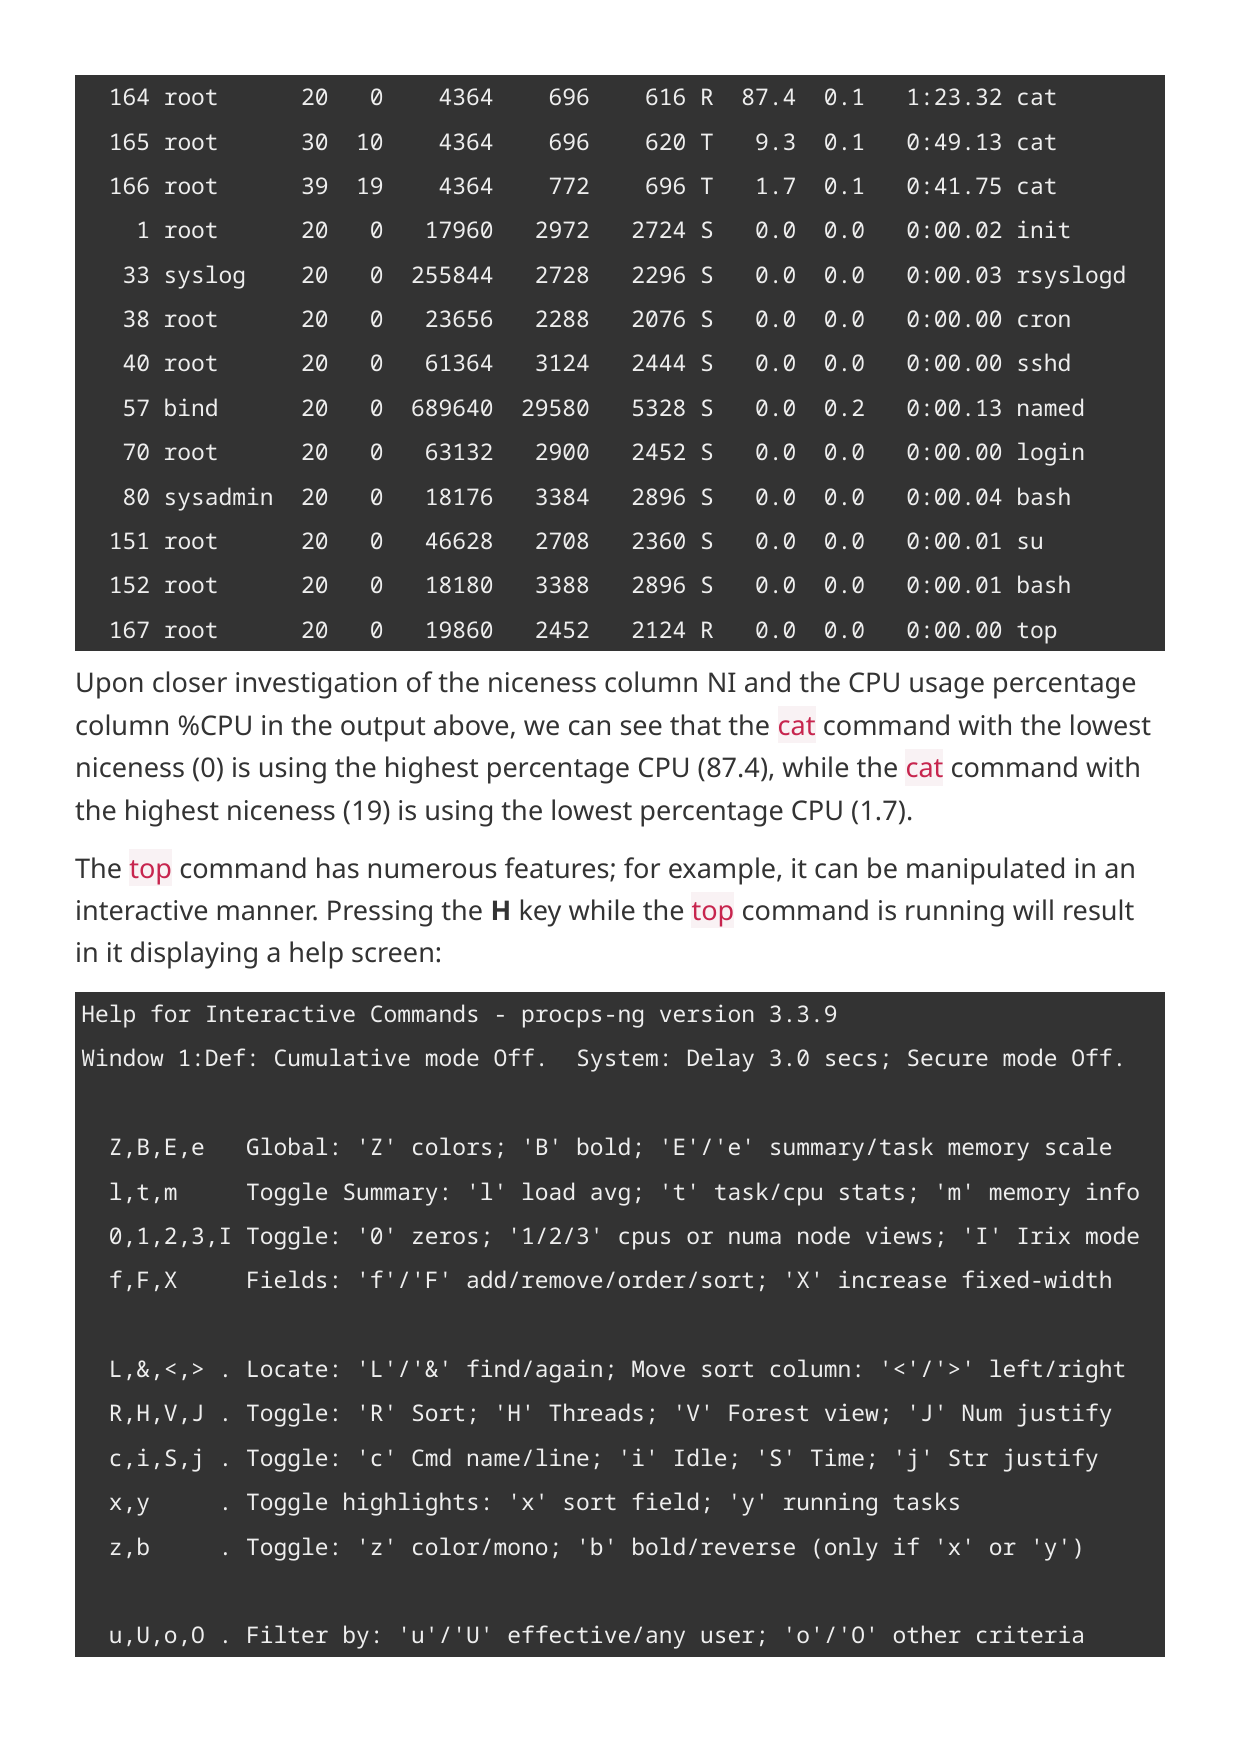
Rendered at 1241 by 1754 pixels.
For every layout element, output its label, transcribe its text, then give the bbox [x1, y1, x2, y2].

text 151 root 20 0 46628 2708 2360 S 0.0 0.0 0:00.01 su [75, 519, 1165, 556]
text 33 syslog 20 0 255844 2728 2296 S 0.0 0.0 0:00.03 rsyslogd [75, 252, 1165, 290]
text Help for Interactive Commands - procps-ng version 3.3.9 [75, 992, 1165, 1029]
text f,F,X Fields: 'f'/'F' add/remove/order/sort; 'X' increase fixed-width [75, 1258, 1165, 1296]
text 165 root 30 10 4364 696 620 T 9.3 0.1 0:49.13 cat [75, 119, 1165, 157]
text Window 1:Def: Cumulative mode Off. System: Delay 3.0 secs; Secure mode Off. [75, 1036, 1165, 1074]
text l,t,m Toggle Summary: 'l' load avg; 't' task/cpu stats; 'm' memory info [75, 1169, 1165, 1207]
text R,H,V,J . Toggle: 'R' Sort; 'H' Threads; 'V' Forest view; 'J' Num justify [75, 1391, 1165, 1429]
text The top command has numerous features; for example, it can be manipulated in an interactive manner. Pressing the H key while the top command is running will result in it displaying a help screen: [75, 849, 1165, 971]
text 80 sysadmin 20 0 18176 3384 2896 S 0.0 0.0 0:00.04 bash [75, 474, 1165, 512]
text 1 root 20 0 17960 2972 2724 S 0.0 0.0 0:00.02 init [75, 208, 1165, 245]
text u,U,o,O . Filter by: 'u'/'U' effective/any user; 'o'/'O' other criteria [75, 1613, 1165, 1657]
text 0,1,2,3,I Toggle: '0' zeros; '1/2/3' cpus or numa node views; 'I' Irix mode [75, 1214, 1165, 1251]
text 152 root 20 0 18180 3388 2896 S 0.0 0.0 0:00.01 bash [75, 563, 1165, 600]
text 166 root 39 19 4364 772 696 T 1.7 0.1 0:41.75 cat [75, 164, 1165, 201]
text 40 root 20 0 61364 3124 2444 S 0.0 0.0 0:00.00 sshd [75, 341, 1165, 378]
text 167 root 20 0 19860 2452 2124 R 0.0 0.0 0:00.00 top [75, 607, 1165, 651]
text x,y . Toggle highlights: 'x' sort field; 'y' running tasks [75, 1480, 1165, 1517]
text 38 root 20 0 23656 2288 2076 S 0.0 0.0 0:00.00 cron [75, 297, 1165, 334]
text 164 root 20 0 4364 696 616 R 87.4 0.1 1:23.32 cat [75, 75, 1165, 112]
text L,&,<,> . Locate: 'L'/'&' find/again; Move sort column: '<'/'>' left/right [75, 1347, 1165, 1384]
text Upon closer investigation of the niceness column NI and the CPU usage percentage column %CPU in the output above, we can see that the cat command with the lowest niceness (0) is using the highest percentage CPU (87.4), while the cat command with the highest niceness (19) is using the lowest percentage CPU (1.7). [75, 664, 1165, 828]
text c,i,S,j . Toggle: 'c' Cmd name/line; 'i' Idle; 'S' Time; 'j' Str justify [75, 1436, 1165, 1473]
text Z,B,E,e Global: 'Z' colors; 'B' bold; 'E'/'e' summary/task memory scale [75, 1125, 1165, 1162]
text 57 bind 20 0 689640 29580 5328 S 0.0 0.2 0:00.13 named [75, 386, 1165, 423]
text 70 root 20 0 63132 2900 2452 S 0.0 0.0 0:00.00 login [75, 430, 1165, 467]
text z,b . Toggle: 'z' color/mono; 'b' bold/reverse (only if 'x' or 'y') [75, 1524, 1165, 1562]
